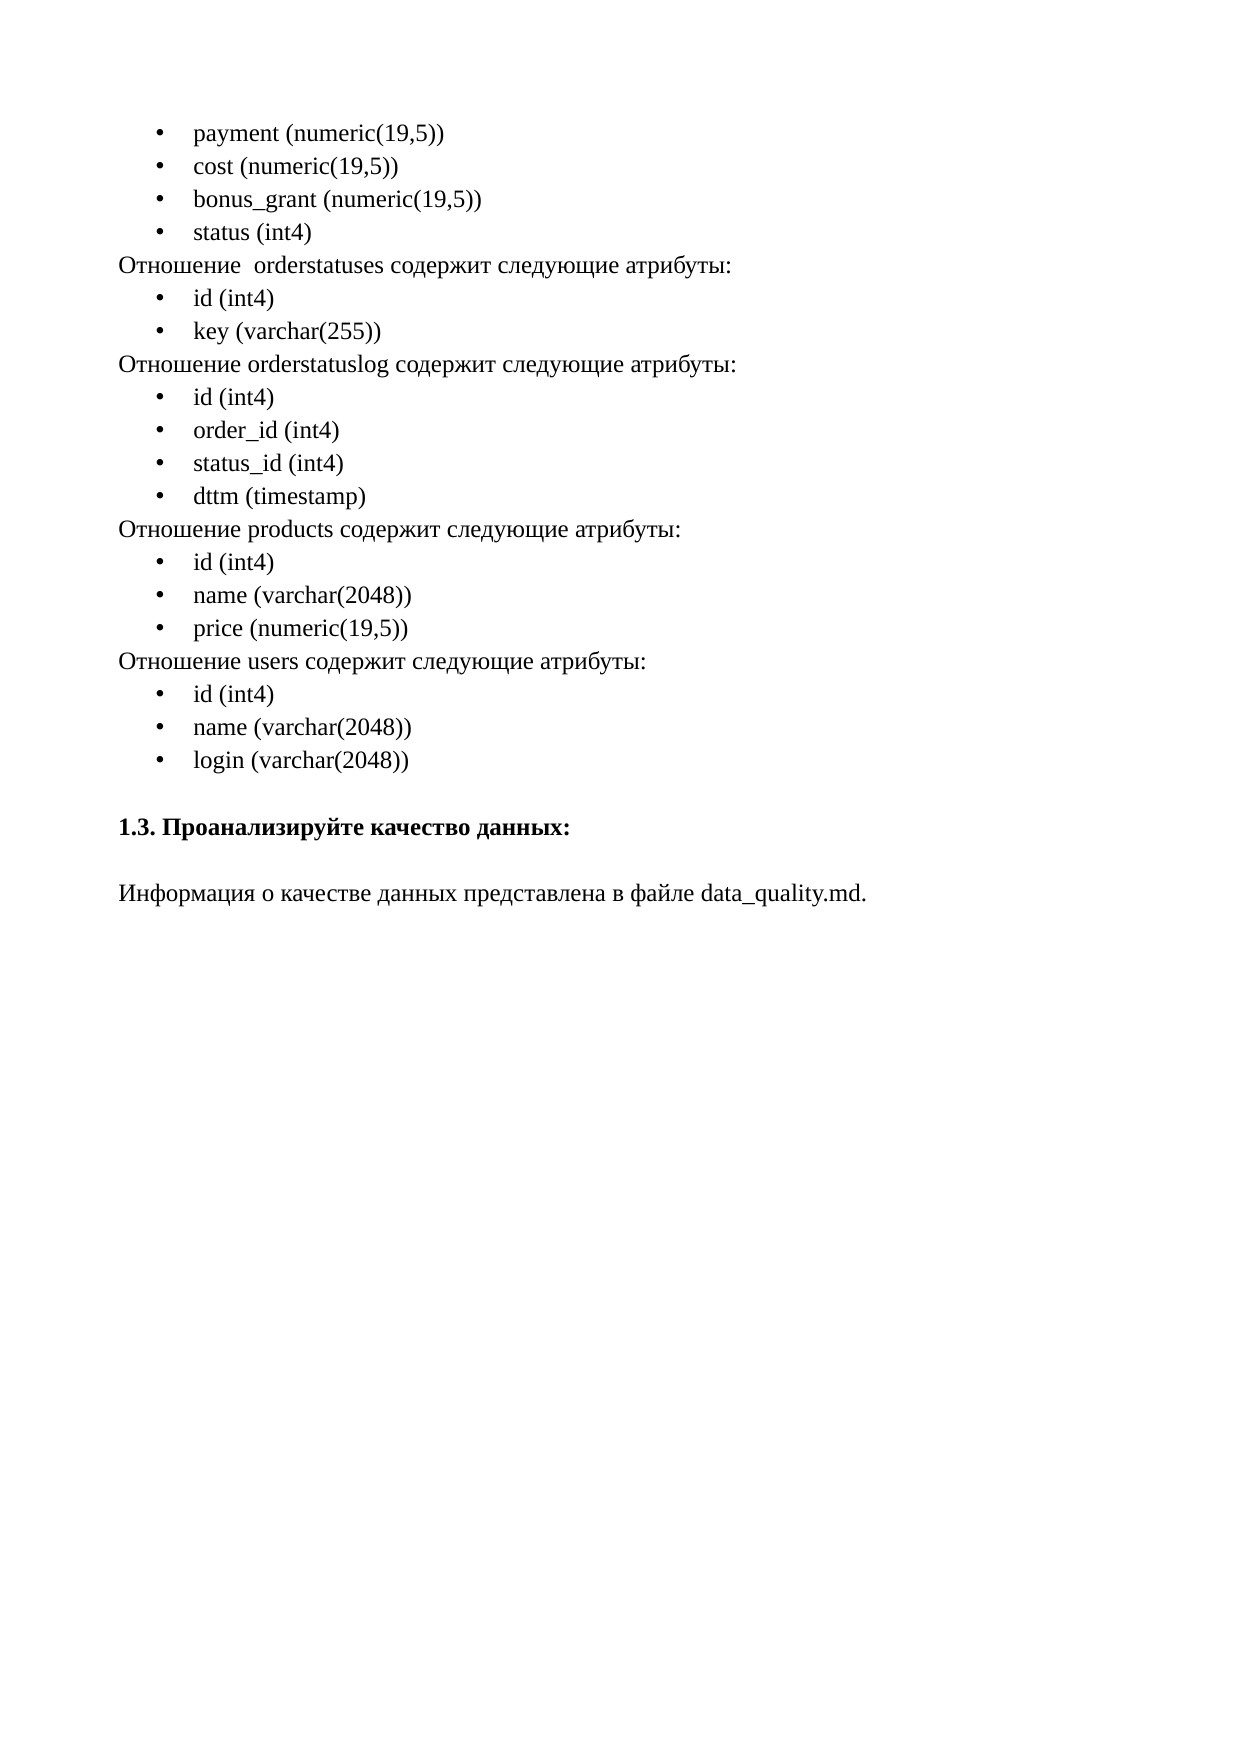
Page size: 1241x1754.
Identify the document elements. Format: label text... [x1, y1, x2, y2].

list id (int4) [156, 283, 1122, 312]
list name (varchar(2048)) [156, 712, 1122, 741]
list cost (numeric(19,5)) [156, 151, 1122, 180]
list price (numeric(19,5)) [156, 613, 1122, 642]
text Отношение users содержит следующие атрибуты: [118, 646, 1122, 675]
list dttm (timestamp) [156, 481, 1122, 510]
list name (varchar(2048)) [156, 580, 1122, 609]
list status_id (int4) [156, 448, 1122, 477]
list order_id (int4) [156, 415, 1122, 444]
list payment (numeric(19,5)) [156, 118, 1122, 147]
list id (int4) [156, 679, 1122, 708]
text Отношение products содержит следующие атрибуты: [118, 514, 1122, 543]
list login (varchar(2048)) [156, 746, 1122, 774]
list id (int4) [156, 382, 1122, 411]
list key (varchar(255)) [156, 316, 1122, 345]
text Отношение orderstatuses содержит следующие атрибуты: [118, 250, 1122, 279]
text Информация о качестве данных представлена в файле data_quality.md. [118, 878, 1122, 906]
text Отношение orderstatuslog содержит следующие атрибуты: [118, 349, 1122, 378]
text 1.3. Проанализируйте качество данных: [118, 812, 1122, 840]
list status (int4) [156, 217, 1122, 246]
list id (int4) [156, 547, 1122, 576]
list bonus_grant (numeric(19,5)) [156, 184, 1122, 213]
